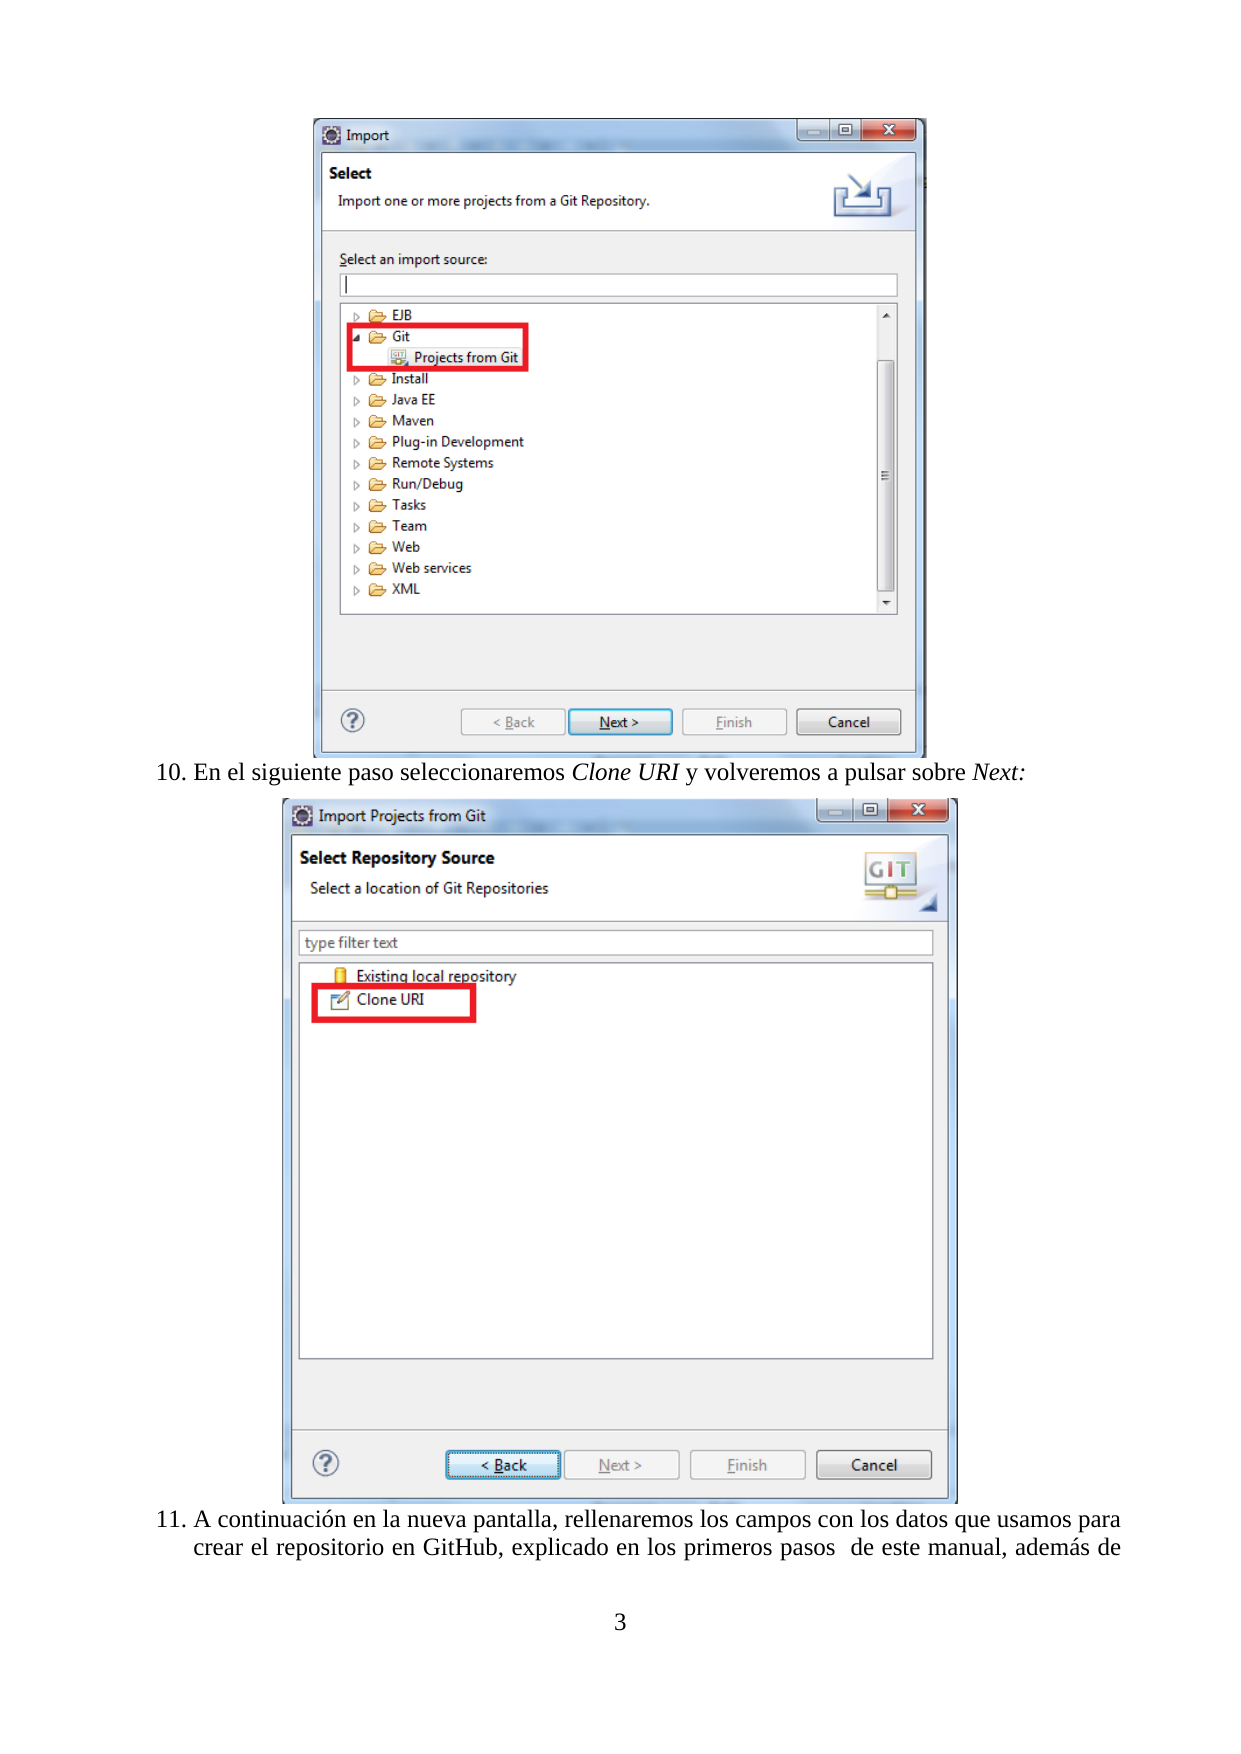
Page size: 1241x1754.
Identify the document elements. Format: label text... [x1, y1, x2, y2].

list A continuación en la nueva pantalla, rellenaremos los campos con los datos que usamos para crear el repositorio en GitHub, explicado en los primeros pasos de este manual, además de [156, 798, 1122, 1561]
list En el siguiente paso seleccionaremos Clone URI y volveremos a pulsar sobre Next: [156, 118, 1122, 786]
